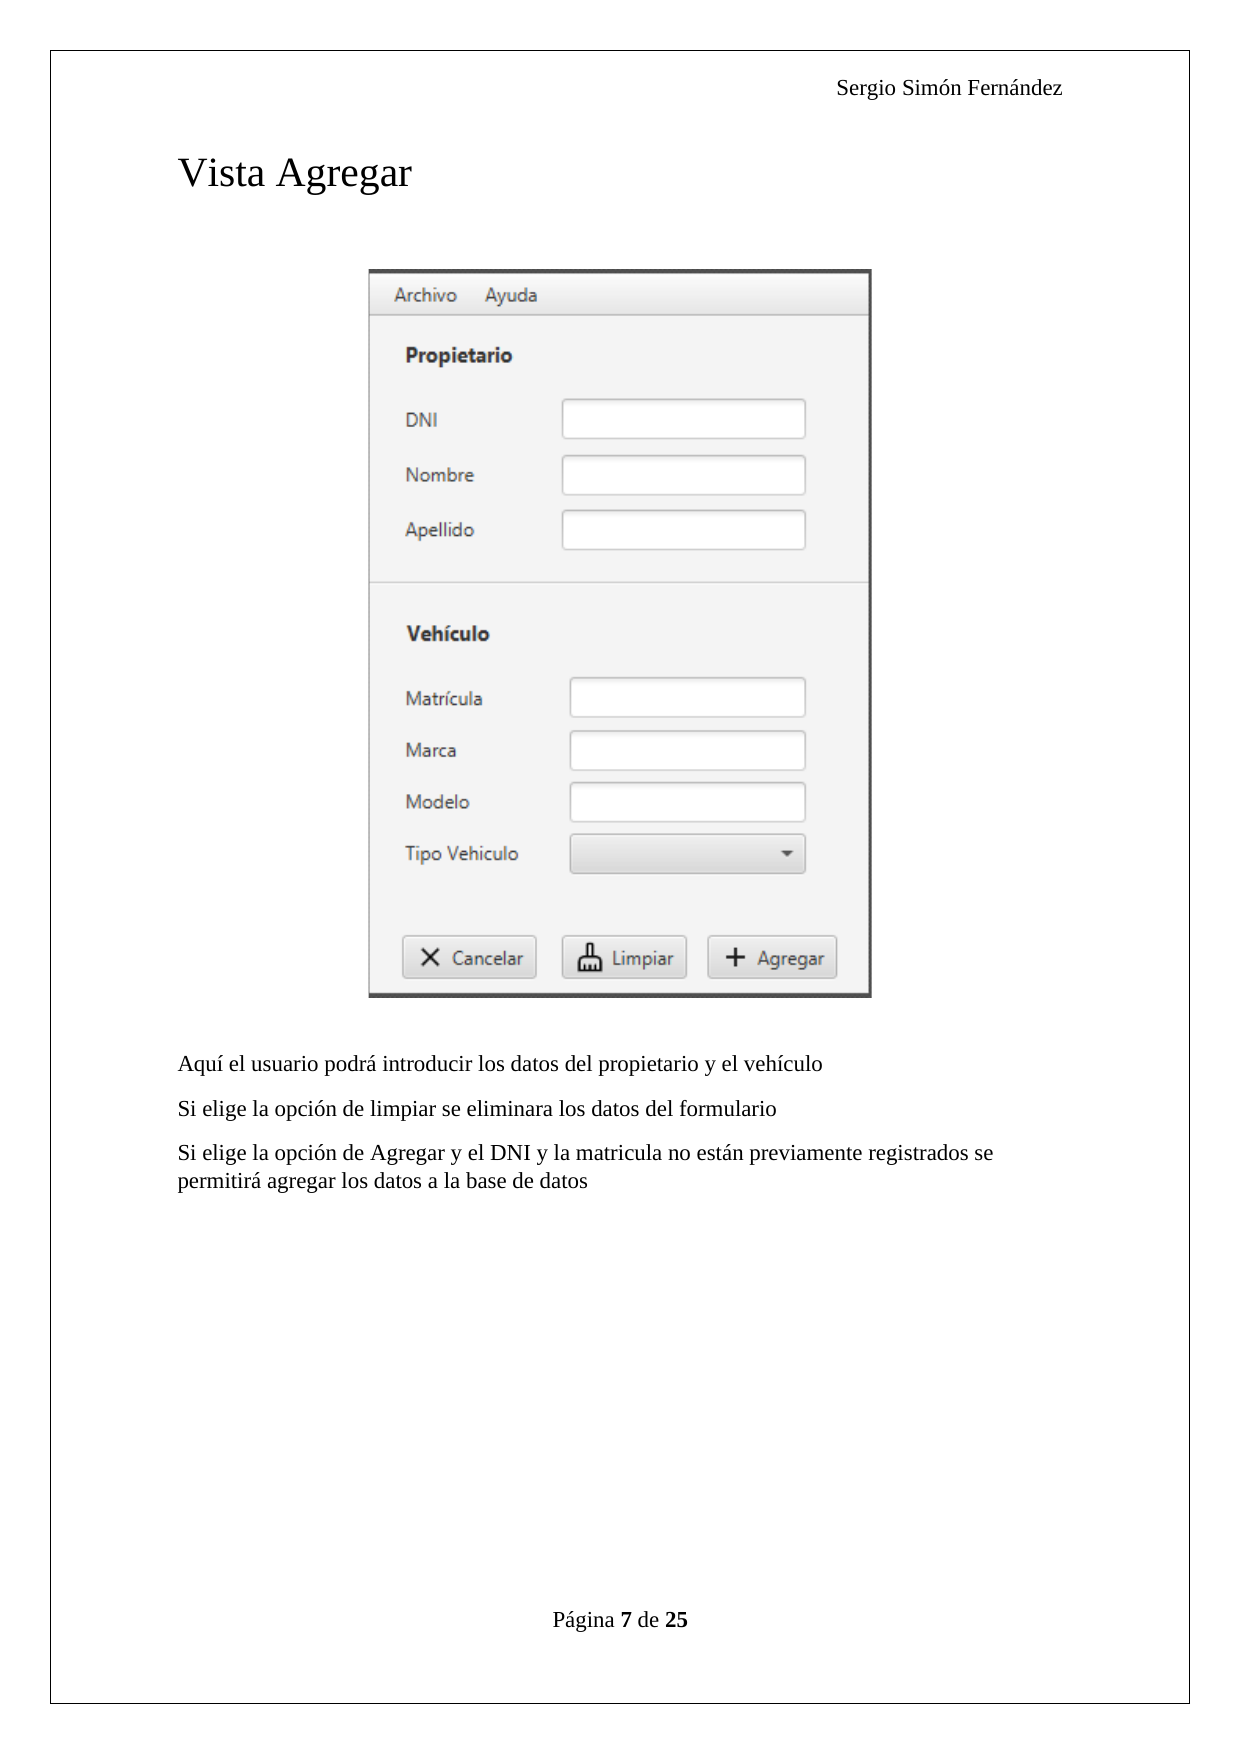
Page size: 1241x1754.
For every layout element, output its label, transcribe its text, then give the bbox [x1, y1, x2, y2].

text Si elige la opción de limpiar se eliminara los datos del formulario [177, 1095, 1063, 1121]
text Si elige la opción de Agregar y el DNI y la matricula no están previamente registrados se permitirá agregar los datos a la base de datos [177, 1139, 1063, 1194]
picture [368, 269, 872, 998]
text Aquí el usuario podrá introducir los datos del propietario y el vehículo [177, 1050, 1063, 1076]
subtitle Vista Agregar [177, 148, 1063, 196]
